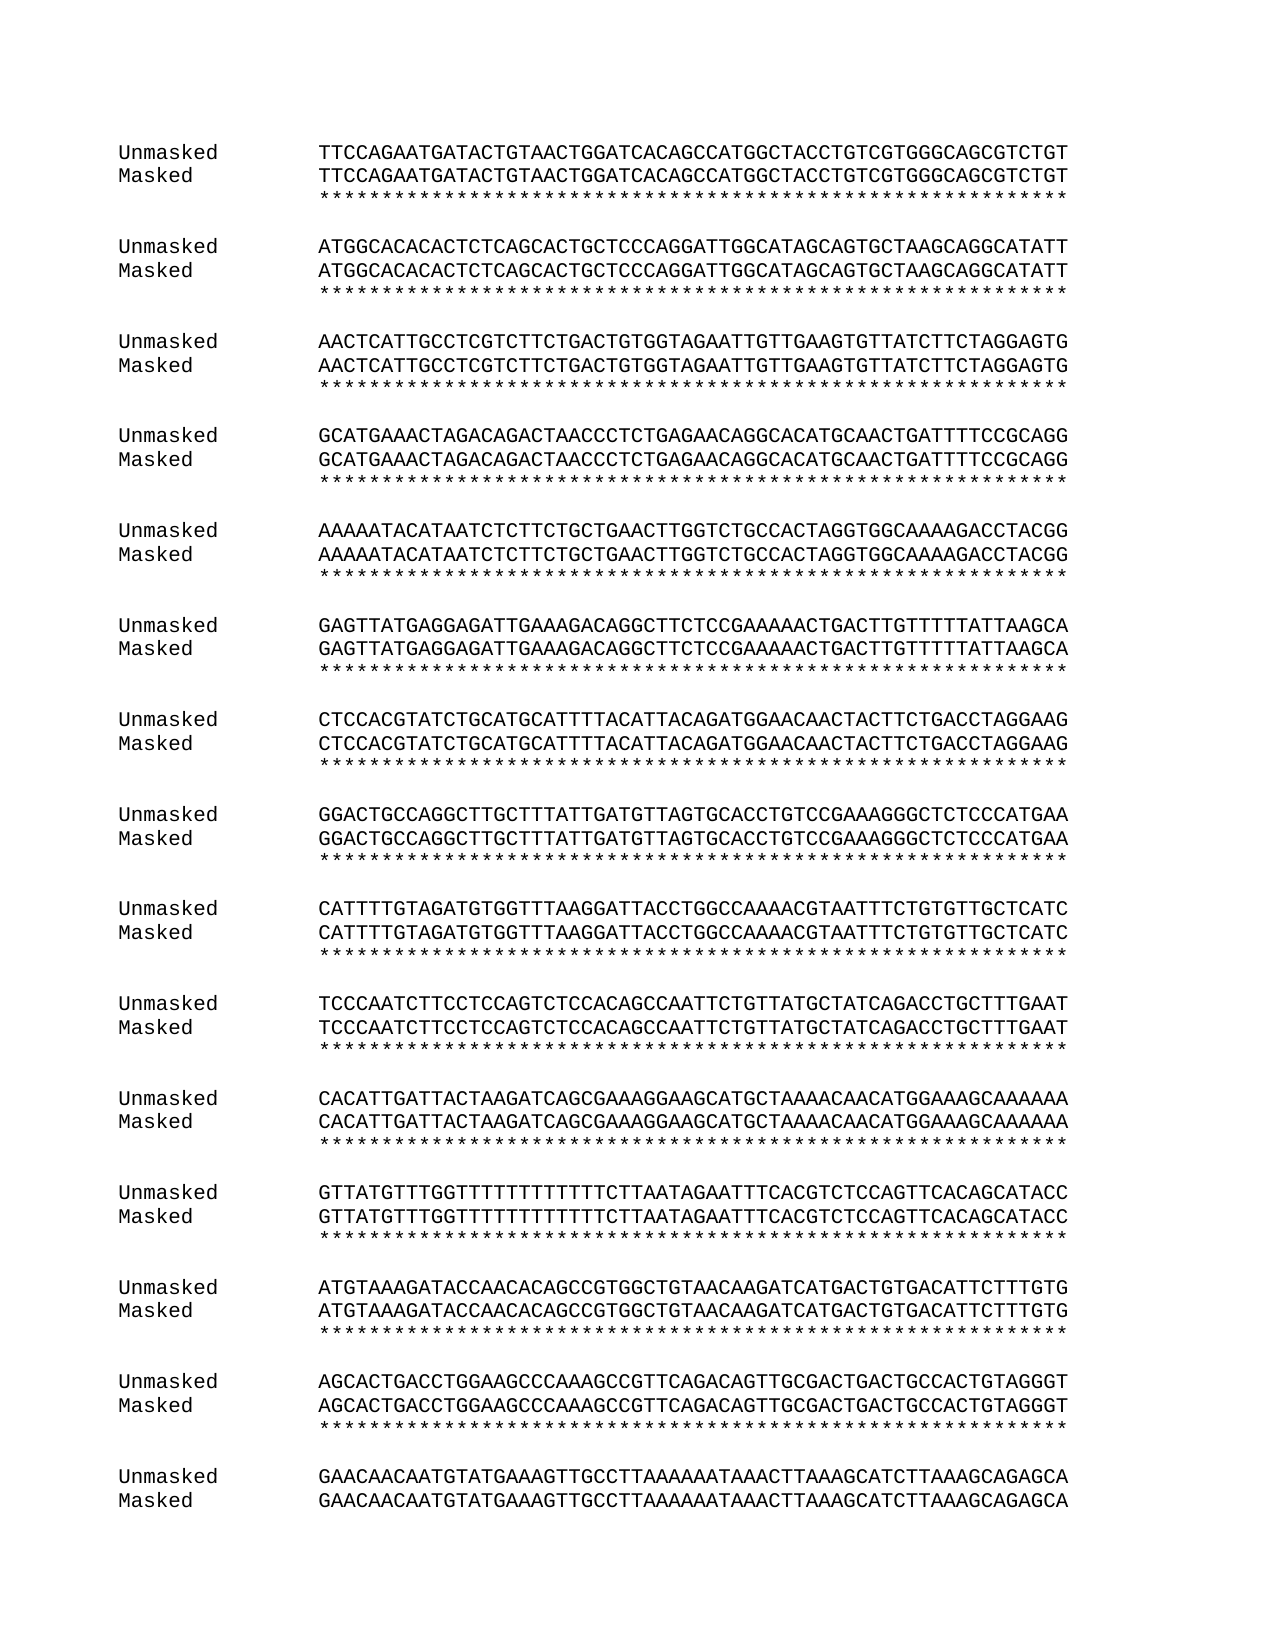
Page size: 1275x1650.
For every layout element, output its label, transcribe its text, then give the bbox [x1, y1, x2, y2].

text ************************************************************ [118, 851, 1157, 875]
text Masked CATTTTGTAGATGTGGTTTAAGGATTACCTGGCCAAAACGTAATTTCTGTGTTGCTCATC [118, 922, 1157, 946]
text Masked AAAAATACATAATCTCTTCTGCTGAACTTGGTCTGCCACTAGGTGGCAAAAGACCTACGG [118, 544, 1157, 567]
text ************************************************************ [118, 567, 1157, 591]
text Masked ATGGCACACACTCTCAGCACTGCTCCCAGGATTGGCATAGCAGTGCTAAGCAGGCATATT [118, 260, 1157, 284]
text Unmasked GTTATGTTTGGTTTTTTTTTTTTCTTAATAGAATTTCACGTCTCCAGTTCACAGCATACC [118, 1182, 1157, 1206]
text ************************************************************ [118, 757, 1157, 780]
text Masked TCCCAATCTTCCTCCAGTCTCCACAGCCAATTCTGTTATGCTATCAGACCTGCTTTGAAT [118, 1017, 1157, 1040]
text Masked TTCCAGAATGATACTGTAACTGGATCACAGCCATGGCTACCTGTCGTGGGCAGCGTCTGT [118, 165, 1157, 189]
text Unmasked AACTCATTGCCTCGTCTTCTGACTGTGGTAGAATTGTTGAAGTGTTATCTTCTAGGAGTG [118, 331, 1157, 354]
text Masked GTTATGTTTGGTTTTTTTTTTTTCTTAATAGAATTTCACGTCTCCAGTTCACAGCATACC [118, 1206, 1157, 1229]
text ************************************************************ [118, 1040, 1157, 1064]
text ************************************************************ [118, 378, 1157, 402]
text ************************************************************ [118, 1324, 1157, 1348]
text Unmasked GAACAACAATGTATGAAAGTTGCCTTAAAAAATAAACTTAAAGCATCTTAAAGCAGAGCA [118, 1466, 1157, 1489]
text ************************************************************ [118, 189, 1157, 213]
text Unmasked GCATGAAACTAGACAGACTAACCCTCTGAGAACAGGCACATGCAACTGATTTTCCGCAGG [118, 426, 1157, 449]
text Masked ATGTAAAGATACCAACACAGCCGTGGCTGTAACAAGATCATGACTGTGACATTCTTTGTG [118, 1300, 1157, 1324]
text ************************************************************ [118, 662, 1157, 686]
text Unmasked CTCCACGTATCTGCATGCATTTTACATTACAGATGGAACAACTACTTCTGACCTAGGAAG [118, 709, 1157, 733]
text Unmasked AGCACTGACCTGGAAGCCCAAAGCCGTTCAGACAGTTGCGACTGACTGCCACTGTAGGGT [118, 1371, 1157, 1395]
text Unmasked CACATTGATTACTAAGATCAGCGAAAGGAAGCATGCTAAAACAACATGGAAAGCAAAAAA [118, 1088, 1157, 1111]
text ************************************************************ [118, 1229, 1157, 1253]
text ************************************************************ [118, 1135, 1157, 1158]
text Unmasked ATGGCACACACTCTCAGCACTGCTCCCAGGATTGGCATAGCAGTGCTAAGCAGGCATATT [118, 236, 1157, 260]
text Masked CTCCACGTATCTGCATGCATTTTACATTACAGATGGAACAACTACTTCTGACCTAGGAAG [118, 733, 1157, 757]
text ************************************************************ [118, 473, 1157, 496]
text ************************************************************ [118, 1419, 1157, 1442]
text Unmasked GGACTGCCAGGCTTGCTTTATTGATGTTAGTGCACCTGTCCGAAAGGGCTCTCCCATGAA [118, 804, 1157, 827]
text Masked GCATGAAACTAGACAGACTAACCCTCTGAGAACAGGCACATGCAACTGATTTTCCGCAGG [118, 449, 1157, 473]
text Unmasked ATGTAAAGATACCAACACAGCCGTGGCTGTAACAAGATCATGACTGTGACATTCTTTGTG [118, 1277, 1157, 1300]
text ************************************************************ [118, 946, 1157, 969]
text Masked AACTCATTGCCTCGTCTTCTGACTGTGGTAGAATTGTTGAAGTGTTATCTTCTAGGAGTG [118, 354, 1157, 378]
text Unmasked GAGTTATGAGGAGATTGAAAGACAGGCTTCTCCGAAAAACTGACTTGTTTTTATTAAGCA [118, 615, 1157, 638]
text Masked AGCACTGACCTGGAAGCCCAAAGCCGTTCAGACAGTTGCGACTGACTGCCACTGTAGGGT [118, 1395, 1157, 1419]
text Masked GAGTTATGAGGAGATTGAAAGACAGGCTTCTCCGAAAAACTGACTTGTTTTTATTAAGCA [118, 638, 1157, 662]
text Masked GAACAACAATGTATGAAAGTTGCCTTAAAAAATAAACTTAAAGCATCTTAAAGCAGAGCA [118, 1489, 1157, 1513]
text Masked GGACTGCCAGGCTTGCTTTATTGATGTTAGTGCACCTGTCCGAAAGGGCTCTCCCATGAA [118, 827, 1157, 851]
text Masked CACATTGATTACTAAGATCAGCGAAAGGAAGCATGCTAAAACAACATGGAAAGCAAAAAA [118, 1111, 1157, 1135]
text Unmasked CATTTTGTAGATGTGGTTTAAGGATTACCTGGCCAAAACGTAATTTCTGTGTTGCTCATC [118, 898, 1157, 922]
text Unmasked TTCCAGAATGATACTGTAACTGGATCACAGCCATGGCTACCTGTCGTGGGCAGCGTCTGT [118, 142, 1157, 165]
text Unmasked TCCCAATCTTCCTCCAGTCTCCACAGCCAATTCTGTTATGCTATCAGACCTGCTTTGAAT [118, 993, 1157, 1017]
text Unmasked AAAAATACATAATCTCTTCTGCTGAACTTGGTCTGCCACTAGGTGGCAAAAGACCTACGG [118, 520, 1157, 544]
text ************************************************************ [118, 284, 1157, 307]
